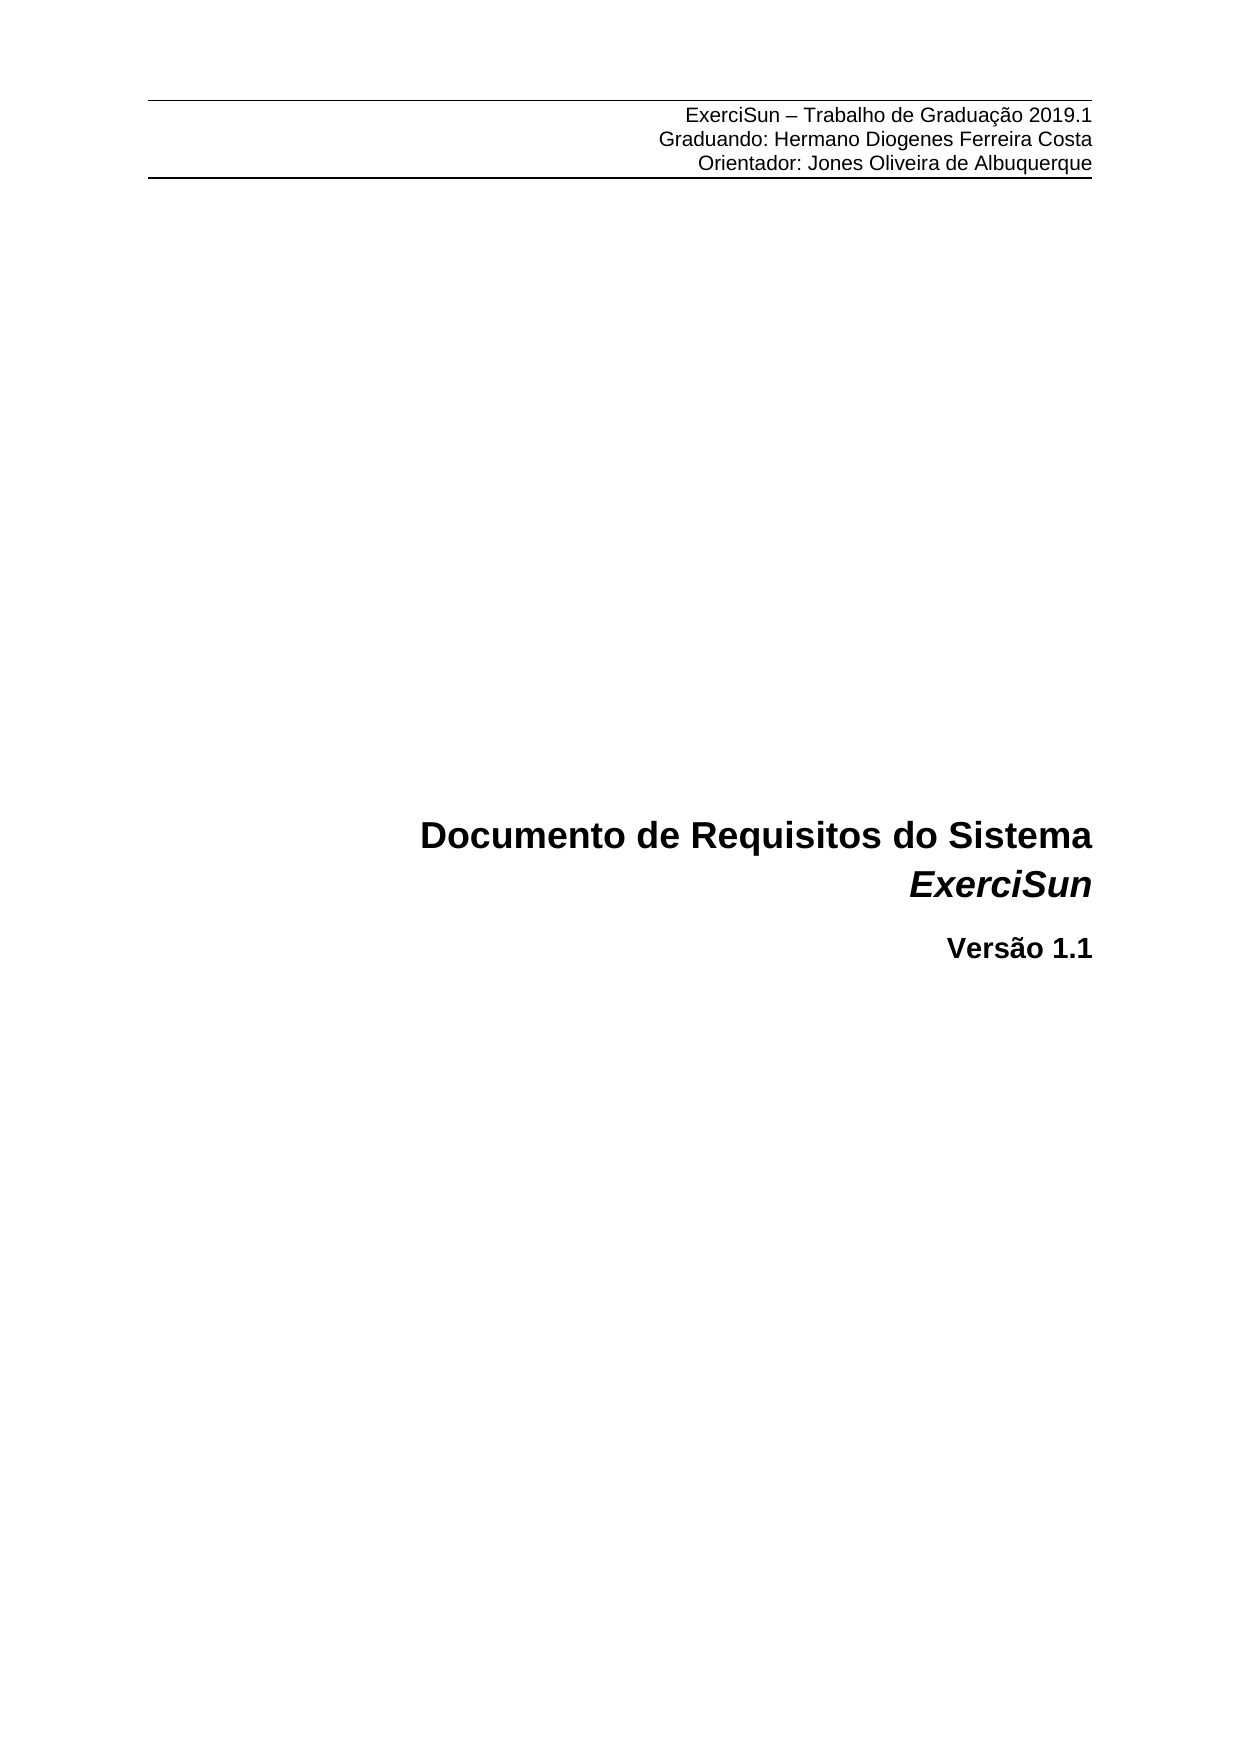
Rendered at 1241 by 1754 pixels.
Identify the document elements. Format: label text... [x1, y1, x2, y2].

text Versão 1.1 [148, 931, 1092, 964]
text ExerciSun [148, 862, 1092, 906]
text Documento de Requisitos do Sistema [148, 813, 1092, 856]
